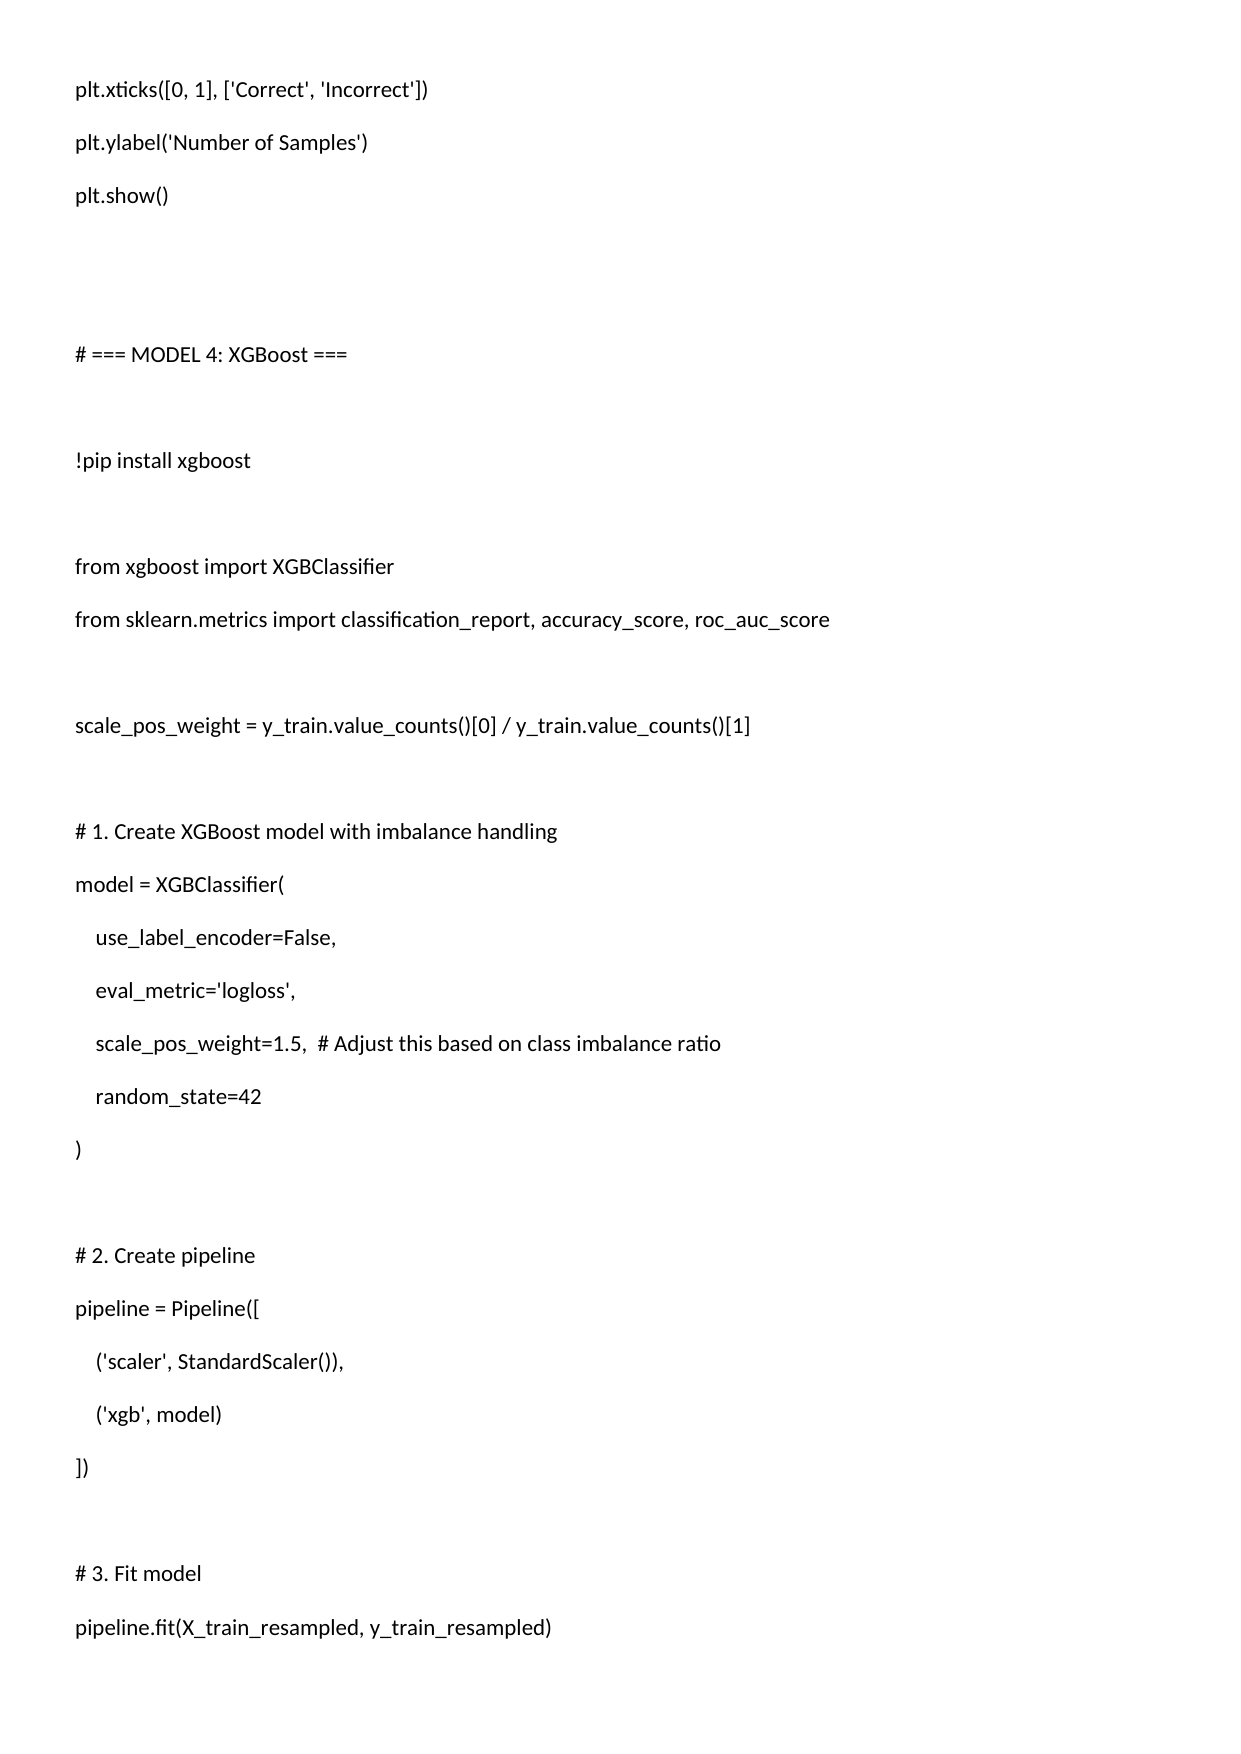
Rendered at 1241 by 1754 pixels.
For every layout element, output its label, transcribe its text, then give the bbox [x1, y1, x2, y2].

text eval_metric='logloss', [75, 976, 1165, 1004]
text from sklearn.metrics import classification_report, accuracy_score, roc_auc_score [75, 605, 1165, 633]
text # 3. Fit model [75, 1559, 1165, 1588]
text plt.xticks([0, 1], ['Correct', 'Incorrect']) [75, 75, 1165, 103]
text scale_pos_weight=1.5, # Adjust this based on class imbalance ratio [75, 1029, 1165, 1057]
text ) [75, 1135, 1165, 1163]
text # === MODEL 4: XGBoost === [75, 340, 1165, 368]
text use_label_encoder=False, [75, 923, 1165, 951]
text ]) [75, 1453, 1165, 1482]
text # 1. Create XGBoost model with imbalance handling [75, 817, 1165, 845]
text # 2. Create pipeline [75, 1241, 1165, 1269]
text plt.show() [75, 181, 1165, 209]
text ('scaler', StandardScaler()), [75, 1347, 1165, 1376]
text scale_pos_weight = y_train.value_counts()[0] / y_train.value_counts()[1] [75, 711, 1165, 739]
text random_state=42 [75, 1082, 1165, 1110]
text pipeline = Pipeline([ [75, 1294, 1165, 1322]
text ('xgb', model) [75, 1401, 1165, 1428]
text pipeline.fit(X_train_resampled, y_train_resampled) [75, 1613, 1165, 1641]
text !pip install xgboost [75, 446, 1165, 474]
text plt.ylabel('Number of Samples') [75, 128, 1165, 156]
text from xgboost import XGBClassifier [75, 552, 1165, 580]
text model = XGBClassifier( [75, 870, 1165, 898]
